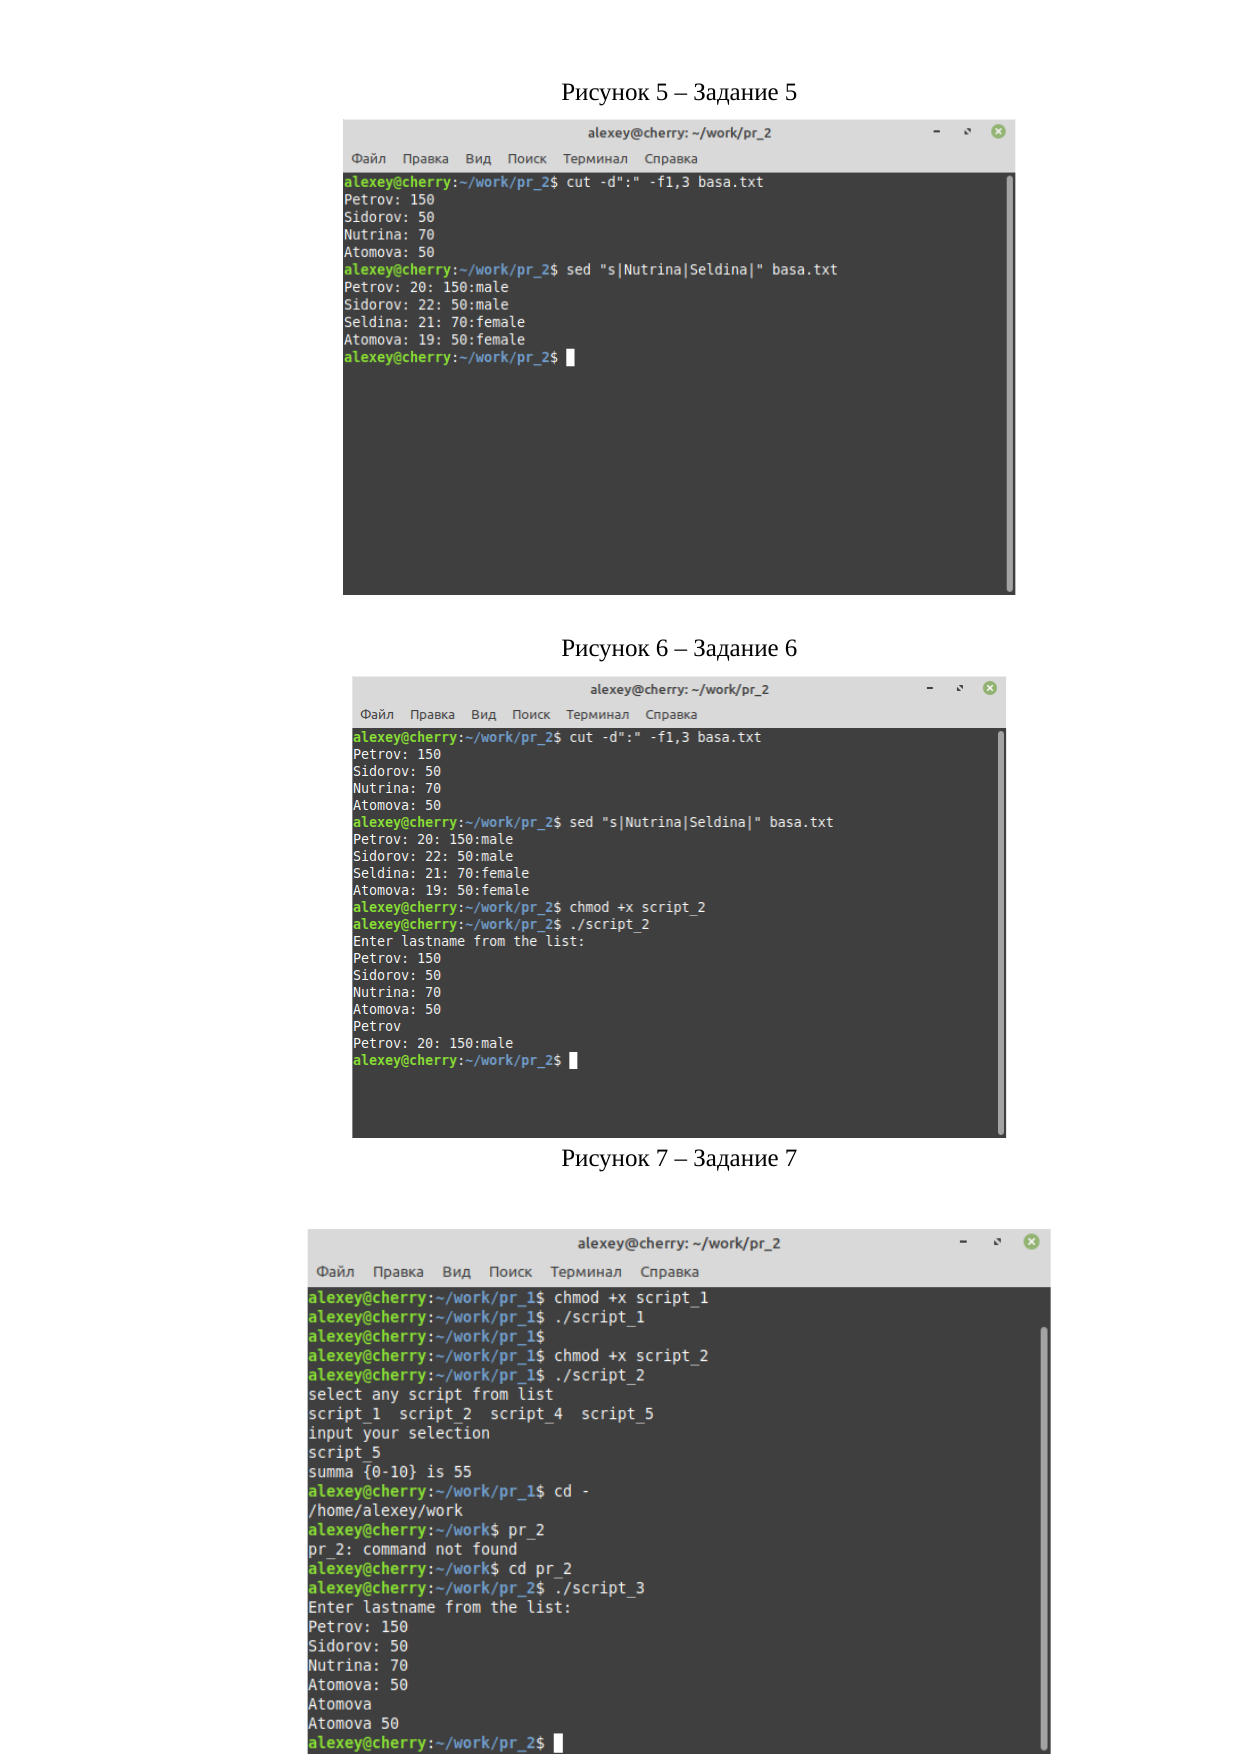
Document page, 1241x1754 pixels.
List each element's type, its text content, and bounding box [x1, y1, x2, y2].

text Рисунок 5 – Задание 5 [177, 77, 1181, 105]
text Рисунок 6 – Задание 6 [177, 633, 1181, 662]
text Рисунок 7 – Задание 7 [177, 1143, 1181, 1172]
